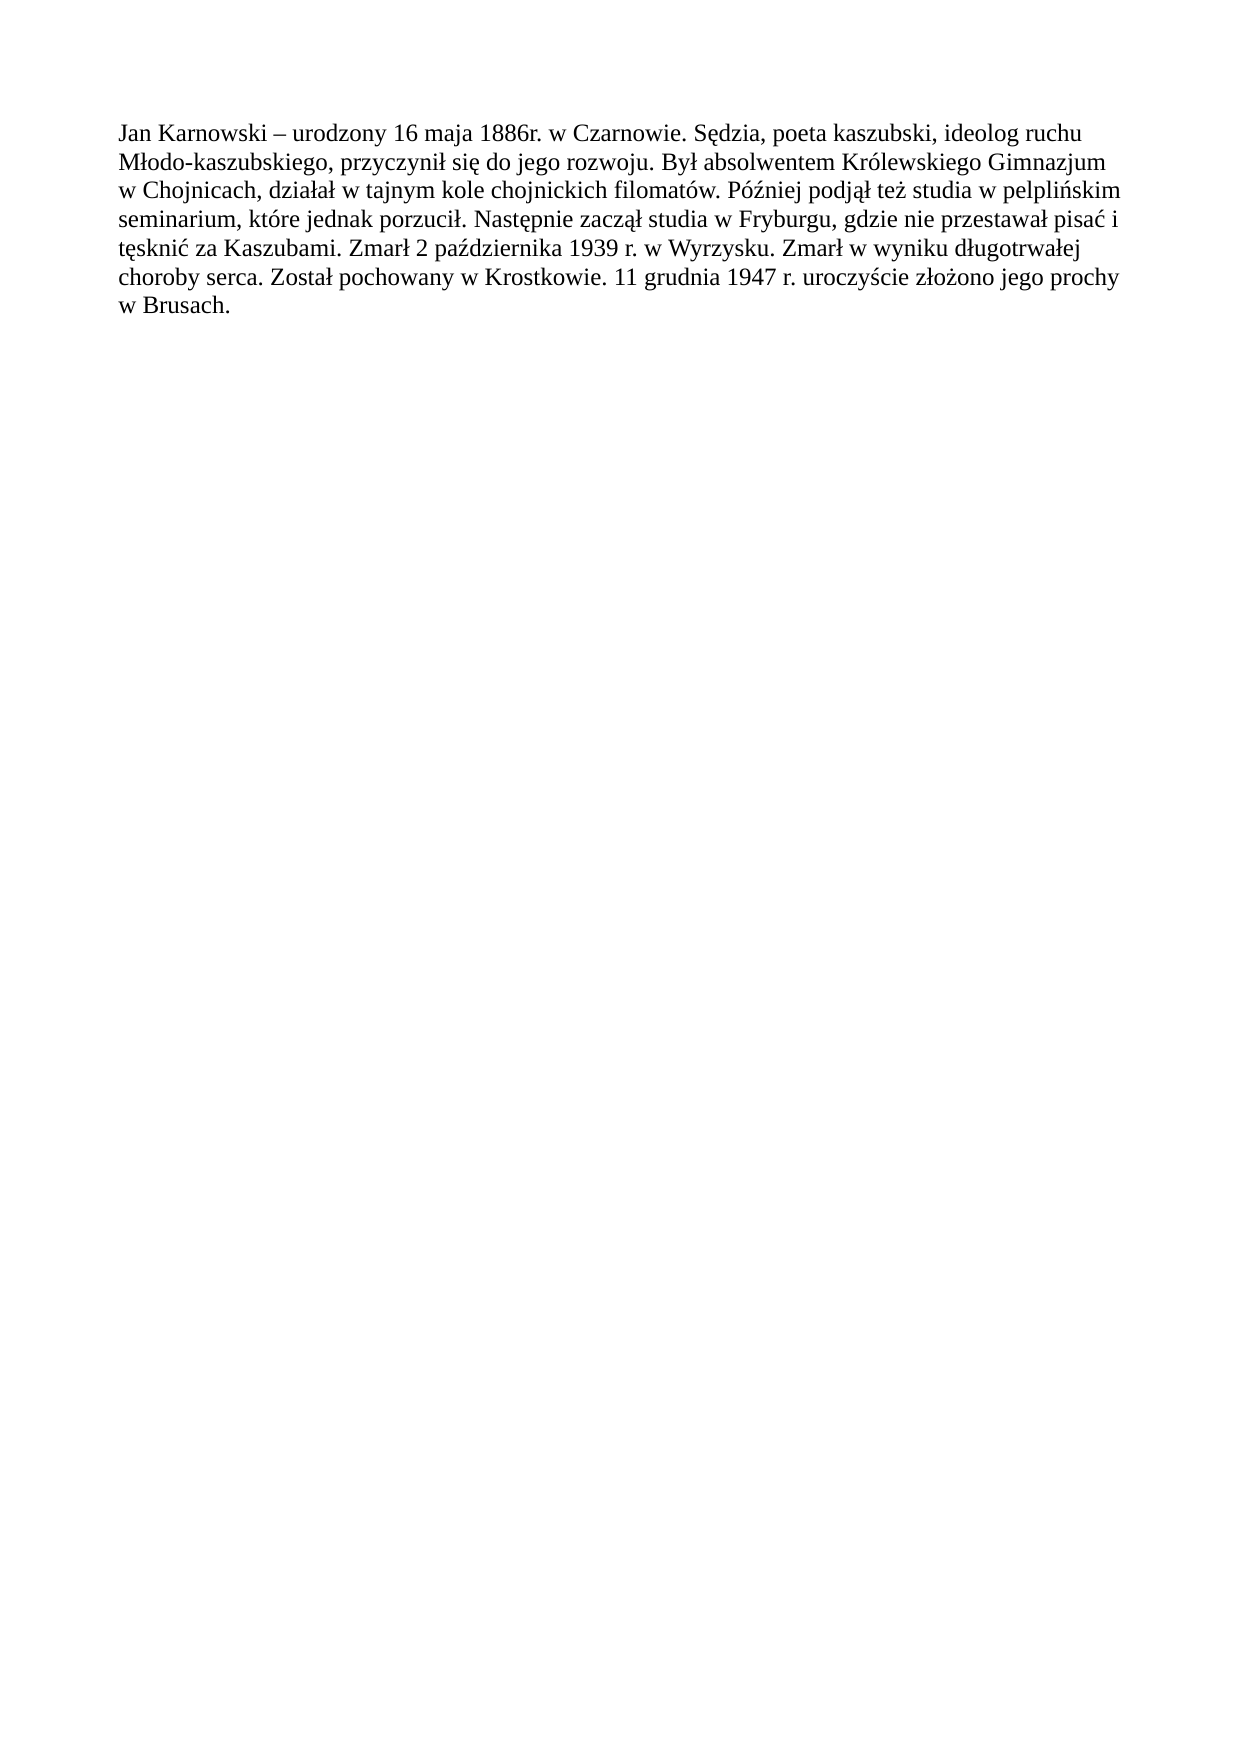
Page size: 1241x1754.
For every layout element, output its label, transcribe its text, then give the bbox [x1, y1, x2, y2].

text Jan Karnowski – urodzony 16 maja 1886r. w Czarnowie. Sędzia, poeta kaszubski, ideolog ruchu Młodo-kaszubskiego, przyczynił się do jego rozwoju. Był absolwentem Królewskiego Gimnazjum w Chojnicach, działał w tajnym kole chojnickich filomatów. Później podjął też studia w pelplińskim seminarium, które jednak porzucił. Następnie zaczął studia w Fryburgu, gdzie nie przestawał pisać i tęsknić za Kaszubami. Zmarł 2 października 1939 r. w Wyrzysku. Zmarł w wyniku długotrwałej choroby serca. Został pochowany w Krostkowie. 11 grudnia 1947 r. uroczyście złożono jego prochy w Brusach. [118, 118, 1122, 319]
